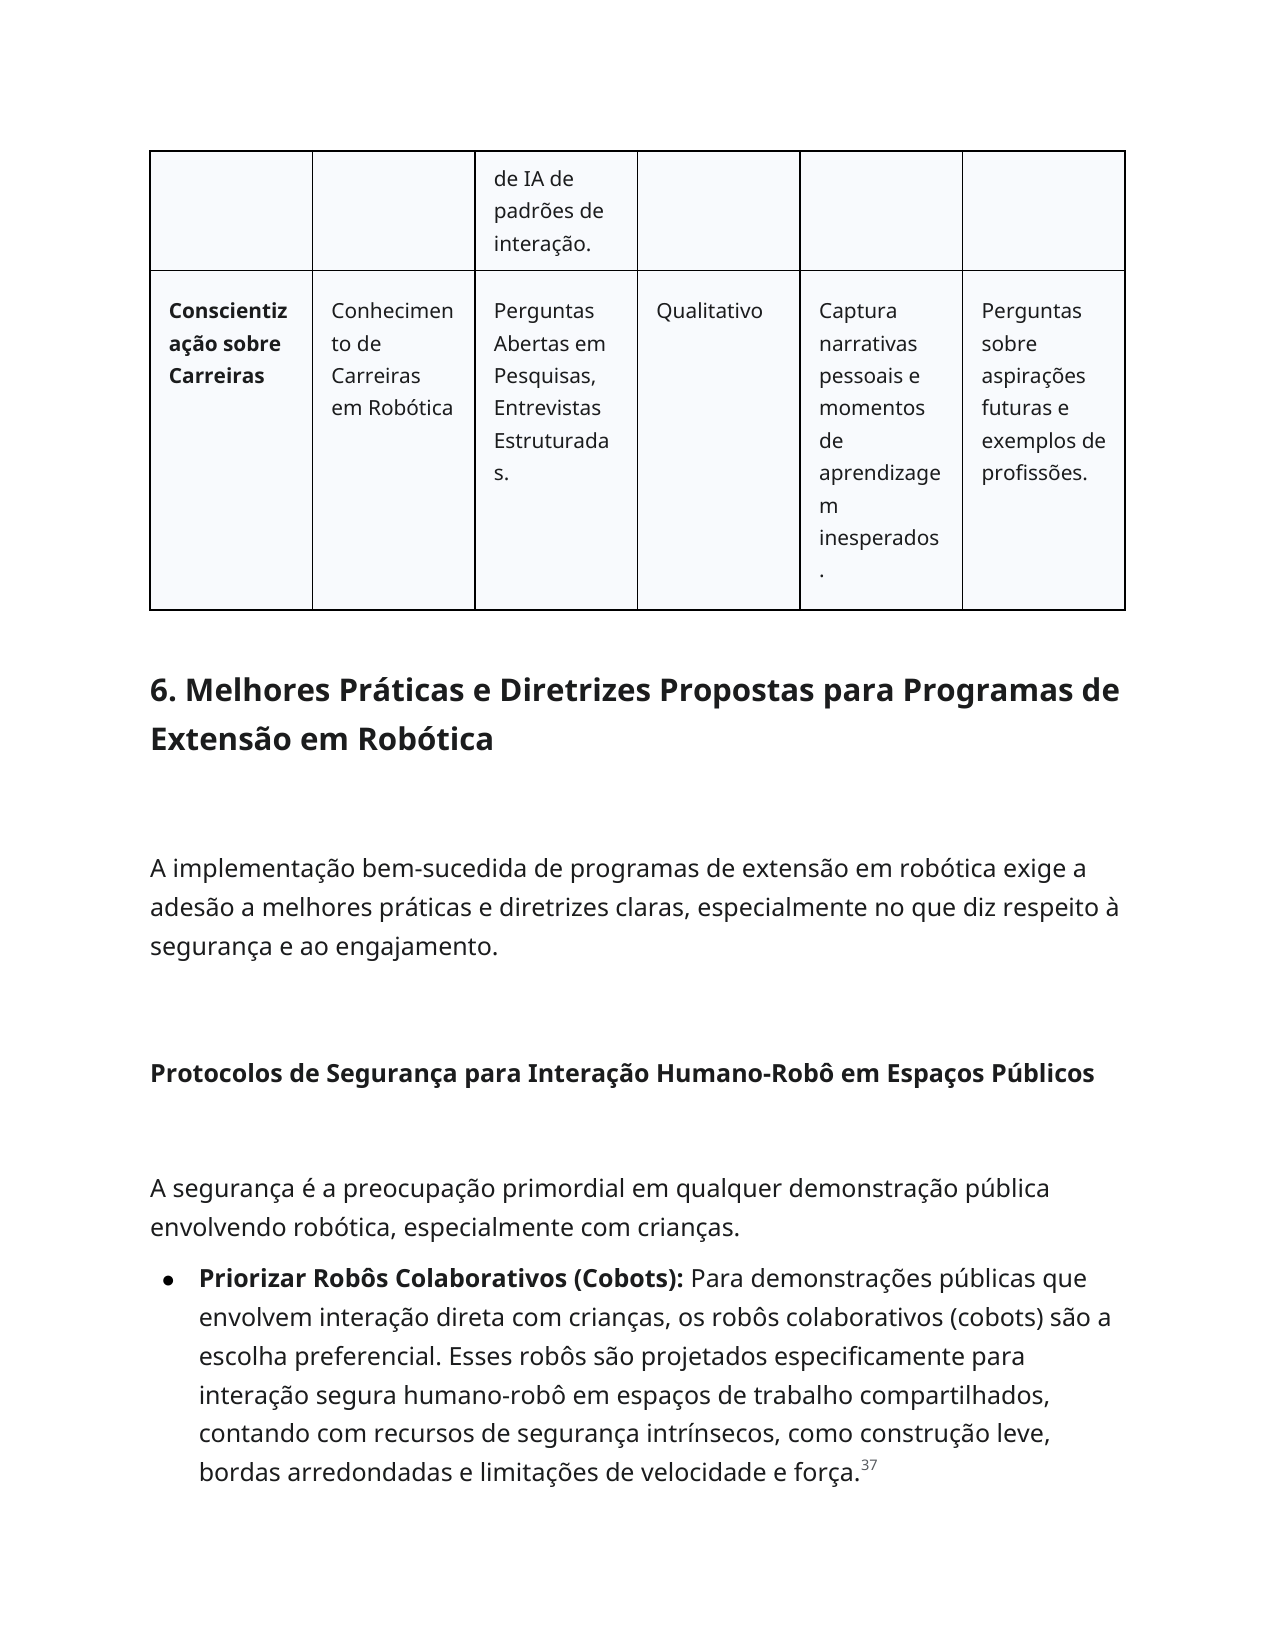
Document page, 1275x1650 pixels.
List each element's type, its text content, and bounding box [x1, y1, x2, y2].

table_cell [801, 152, 962, 270]
subtitle 6. Melhores Práticas e Diretrizes Propostas para Programas de Extensão em Robótica [150, 668, 1125, 759]
subtitle Protocolos de Segurança para Interação Humano-Robô em Espaços Públicos [150, 1056, 1125, 1090]
text A implementação bem-sucedida de programas de extensão em robótica exige a adesão a melhores práticas e diretrizes claras, especialmente no que diz respeito à segurança e ao engajamento. [150, 851, 1125, 963]
table_cell Conscientização sobre Carreiras [151, 271, 312, 609]
table_cell Captura narrativas pessoais e momentos de aprendizagem inesperados. [801, 271, 962, 609]
table_cell Qualitativo [638, 271, 799, 609]
table_cell [638, 152, 799, 270]
table_cell [151, 152, 312, 270]
text A segurança é a preocupação primordial em qualquer demonstração pública envolvendo robótica, especialmente com crianças. [150, 1171, 1125, 1244]
table_cell [313, 152, 474, 270]
table_cell Perguntas sobre aspirações futuras e exemplos de profissões. [963, 271, 1124, 609]
table_cell de IA de padrões de interação. [476, 152, 637, 270]
table_cell Conhecimento de Carreiras em Robótica [313, 271, 474, 609]
table_cell Perguntas Abertas em Pesquisas, Entrevistas Estruturadas. [476, 271, 637, 609]
table_cell [963, 152, 1124, 270]
list Priorizar Robôs Colaborativos (Cobots): Para demonstrações públicas que envolvem interação direta com crianças, os robôs colaborativos (cobots) são a escolha preferencial. Esses robôs são projetados especificamente para interação segura humano-robô em espaços de trabalho compartilhados, contando com recursos de segurança intrínsecos, como construção leve, bordas arredondadas e limitações de velocidade e força.37 [161, 1261, 1125, 1489]
